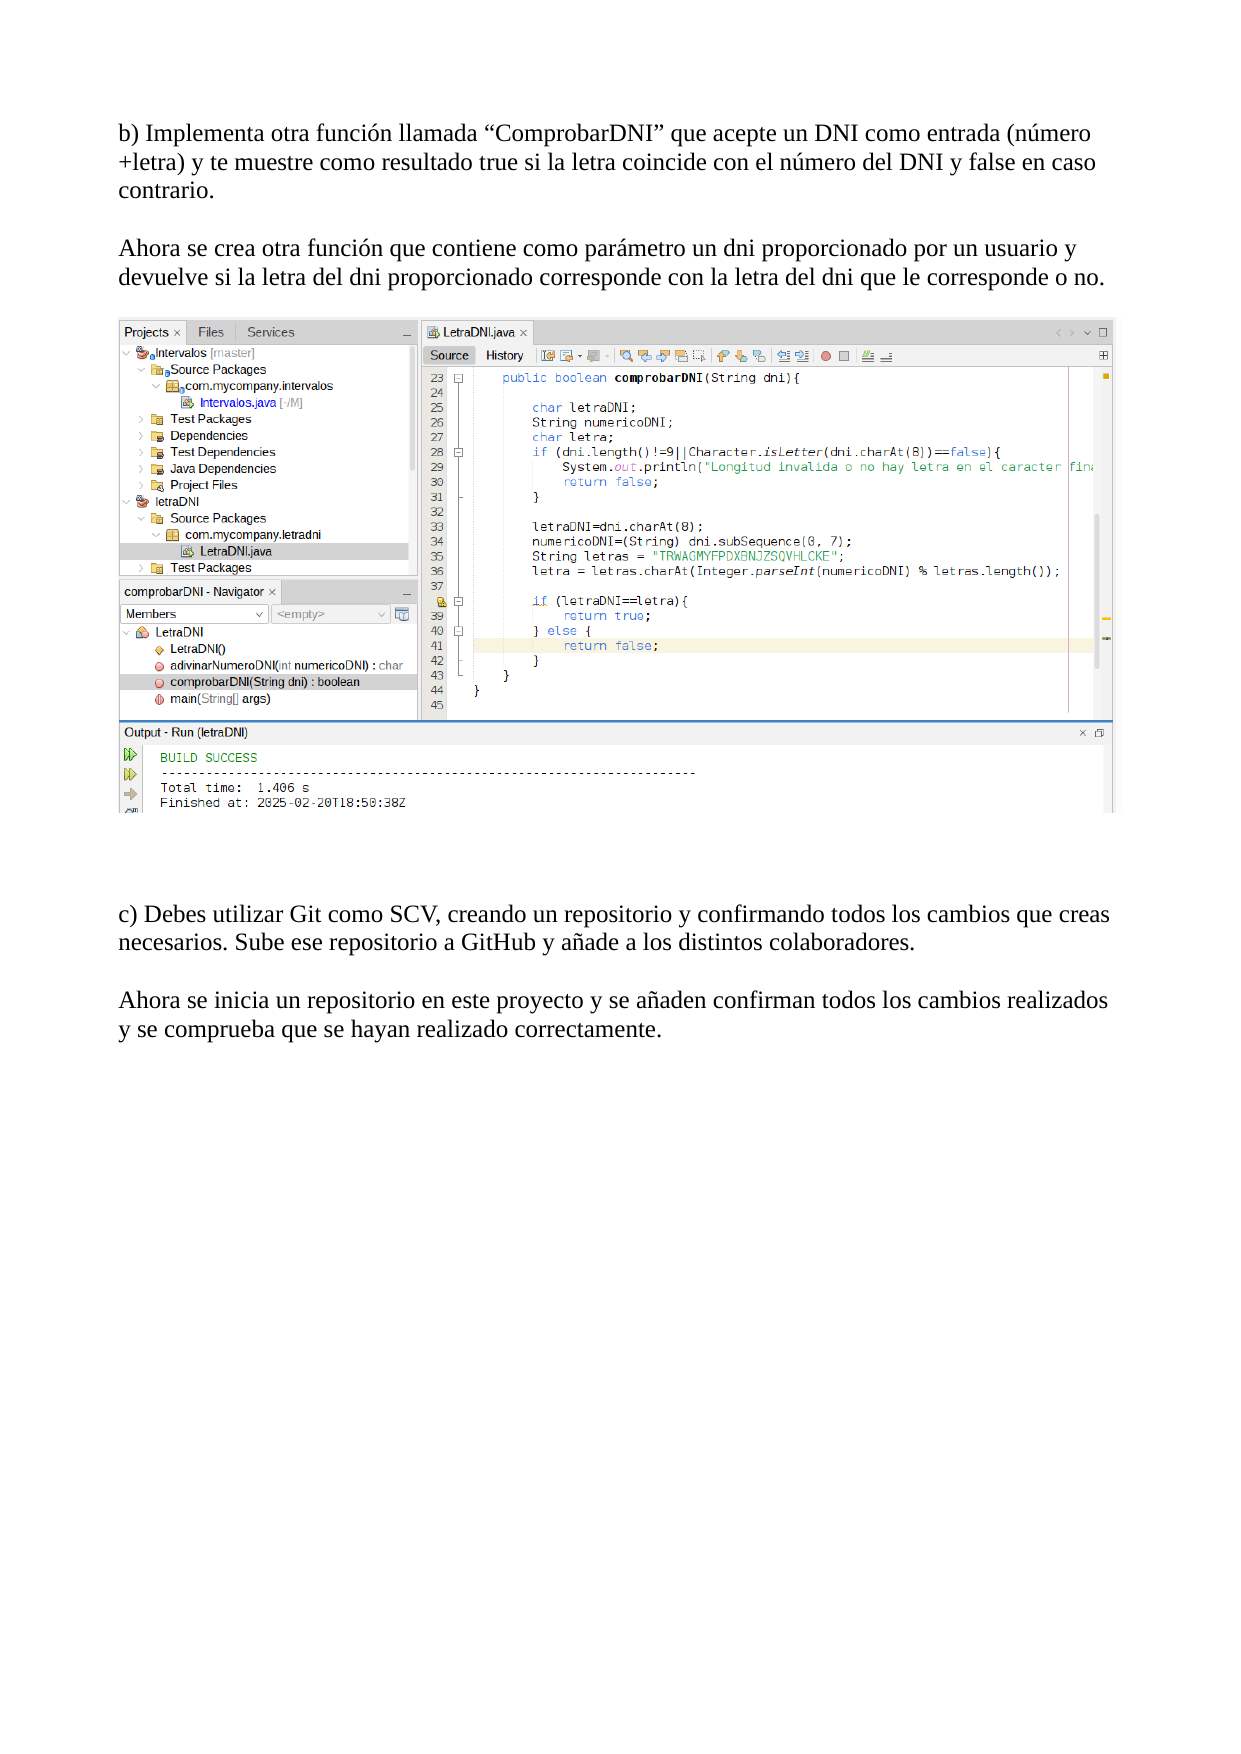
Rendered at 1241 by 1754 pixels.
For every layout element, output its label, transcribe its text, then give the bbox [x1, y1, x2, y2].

text b) Implementa otra función llamada “ComprobarDNI” que acepte un DNI como entrada (número +letra) y te muestre como resultado true si la letra coincide con el número del DNI y false en caso contrario. [118, 118, 1122, 204]
text Ahora se crea otra función que contiene como parámetro un dni proporcionado por un usuario y devuelve si la letra del dni proporcionado corresponde con la letra del dni que le corresponde o no. [118, 233, 1122, 291]
text Ahora se inicia un repositorio en este proyecto y se añaden confirman todos los cambios realizados y se comprueba que se hayan realizado correctamente. [118, 985, 1122, 1042]
picture [118, 317, 1123, 813]
text c) Debes utilizar Git como SCV, creando un repositorio y confirmando todos los cambios que creas necesarios. Sube ese repositorio a GitHub y añade a los distintos colaboradores. [118, 899, 1122, 956]
